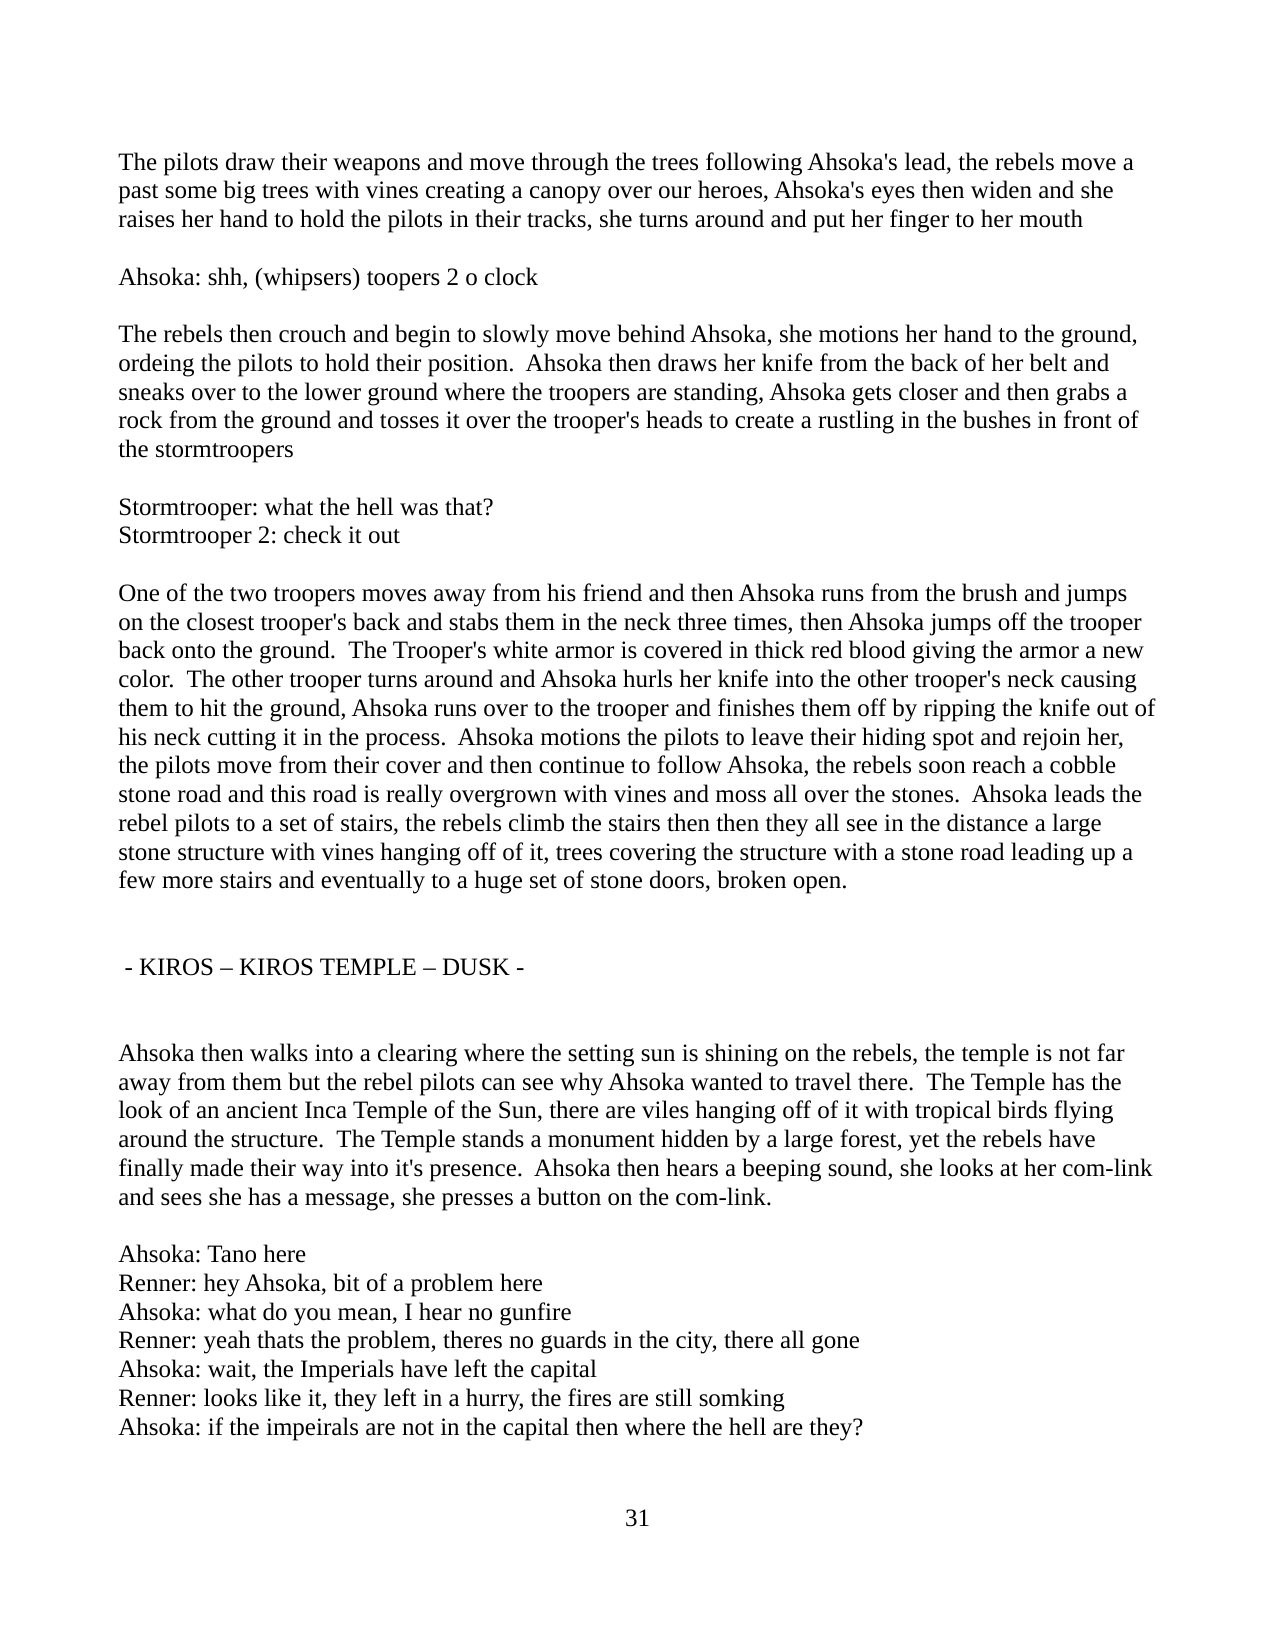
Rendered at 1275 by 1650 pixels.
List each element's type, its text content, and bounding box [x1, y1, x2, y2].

text Renner: looks like it, they left in a hurry, the fires are still somking [118, 1383, 1157, 1412]
text Ahsoka: Tano here [118, 1239, 1157, 1268]
text Ahsoka: wait, the Imperials have left the capital [118, 1354, 1157, 1383]
text Stormtrooper 2: check it out [118, 521, 1157, 549]
text One of the two troopers moves away from his friend and then Ahsoka runs from the brush and jumps on the closest trooper's back and stabs them in the neck three times, then Ahsoka jumps off the trooper back onto the ground. The Trooper's white armor is covered in thick red blood giving the armor a new color. The other trooper turns around and Ahsoka hurls her knife into the other trooper's neck causing them to hit the ground, Ahsoka runs over to the trooper and finishes them off by ripping the knife out of his neck cutting it in the process. Ahsoka motions the pilots to leave their hiding spot and rejoin her, the pilots move from their cover and then continue to follow Ahsoka, the rebels soon reach a cobble stone road and this road is really overgrown with vines and moss all over the stones. Ahsoka leads the rebel pilots to a set of stairs, the rebels climb the stairs then then they all see in the distance a large stone structure with vines hanging off of it, trees covering the structure with a stone road leading up a few more stairs and eventually to a huge set of stone doors, broken open. [118, 578, 1157, 894]
text Renner: yeah thats the problem, theres no guards in the city, there all gone [118, 1326, 1157, 1354]
text Renner: hey Ahsoka, bit of a problem here [118, 1268, 1157, 1297]
text Ahsoka: shh, (whipsers) toopers 2 o clock [118, 262, 1157, 291]
text Ahsoka then walks into a clearing where the setting sun is shining on the rebels, the temple is not far away from them but the rebel pilots can see why Ahsoka wanted to travel there. The Temple has the look of an ancient Inca Temple of the Sun, there are viles hanging off of it with tropical birds flying around the structure. The Temple stands a monument hidden by a large forest, yet the rebels have finally made their way into it's presence. Ahsoka then hears a beeping sound, she looks at her com-link and sees she has a message, she presses a button on the com-link. [118, 1038, 1157, 1211]
text Ahsoka: if the impeirals are not in the capital then where the hell are they? [118, 1412, 1157, 1441]
text Stormtrooper: what the hell was that? [118, 492, 1157, 521]
text The pilots draw their weapons and move through the trees following Ahsoka's lead, the rebels move a past some big trees with vines creating a canopy over our heroes, Ahsoka's eyes then widen and she raises her hand to hold the pilots in their tracks, she turns around and put her finger to her mouth [118, 147, 1157, 233]
text Ahsoka: what do you mean, I hear no gunfire [118, 1297, 1157, 1326]
text - KIROS – KIROS TEMPLE – DUSK - [118, 952, 1157, 981]
text The rebels then crouch and begin to slowly move behind Ahsoka, she motions her hand to the ground, ordeing the pilots to hold their position. Ahsoka then draws her knife from the back of her belt and sneaks over to the lower ground where the troopers are standing, Ahsoka gets closer and then grabs a rock from the ground and tosses it over the trooper's heads to create a rustling in the bushes in front of the stormtroopers [118, 319, 1157, 463]
